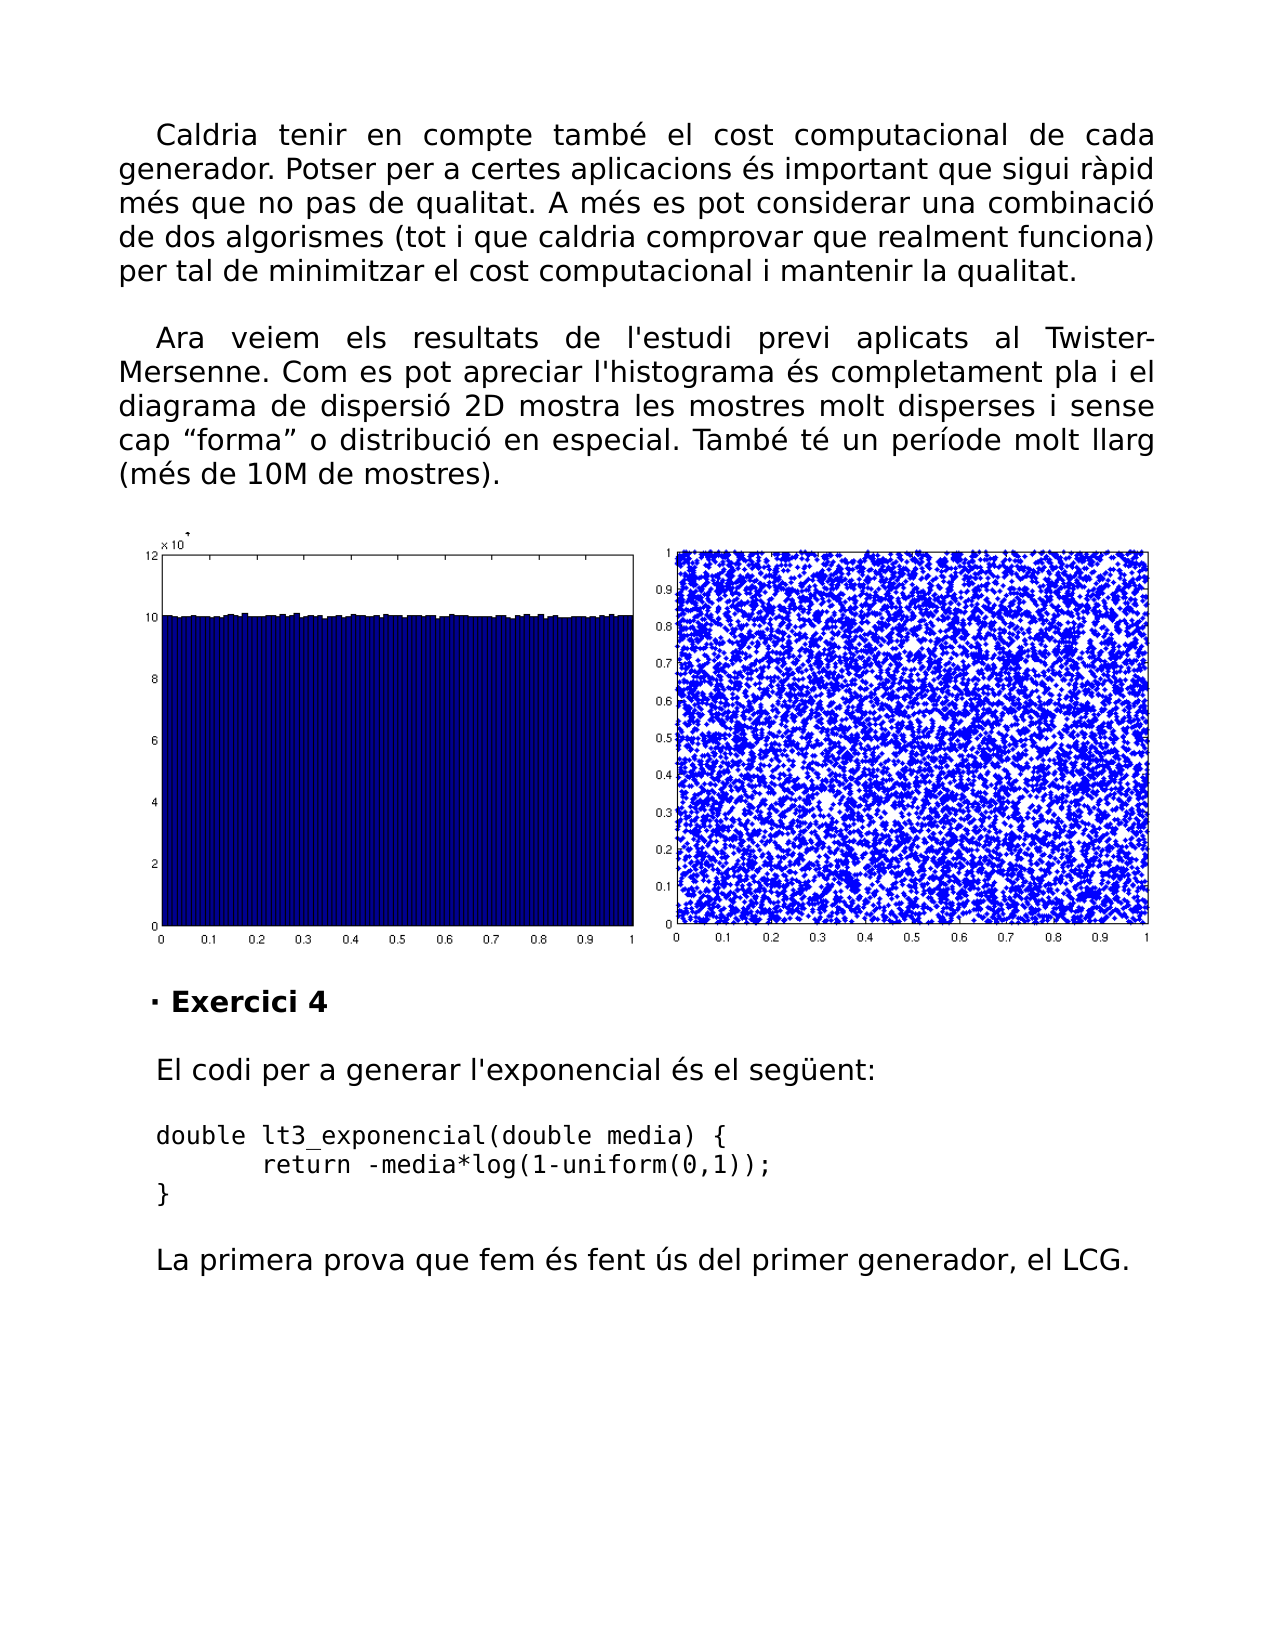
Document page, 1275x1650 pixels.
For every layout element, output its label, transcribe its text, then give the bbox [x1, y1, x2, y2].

text La primera prova que fem és fent ús del primer generador, el LCG. [118, 1243, 1157, 1277]
text · Exercici 4 [118, 986, 1157, 1019]
text Ara veiem els resultats de l'estudi previ aplicats al Twister-Mersenne. Com es pot apreciar l'histograma és completament pla i el diagrama de dispersió 2D mostra les mostres molt disperses i sense cap “forma” o distribució en especial. També té un període molt llarg (més de 10M de mostres). [118, 322, 1157, 492]
text } [118, 1180, 1157, 1209]
picture [120, 532, 1155, 952]
text return -media*log(1-uniform(0,1)); [118, 1151, 1157, 1180]
text Caldria tenir en compte també el cost computacional de cada generador. Potser per a certes aplicacions és important que sigui ràpid més que no pas de qualitat. A més es pot considerar una combinació de dos algorismes (tot i que caldria comprovar que realment funciona) per tal de minimitzar el cost computacional i mantenir la qualitat. [118, 118, 1157, 288]
text El codi per a generar l'exponencial és el següent: [118, 1053, 1157, 1087]
text double lt3_exponencial(double media) { [118, 1121, 1157, 1151]
